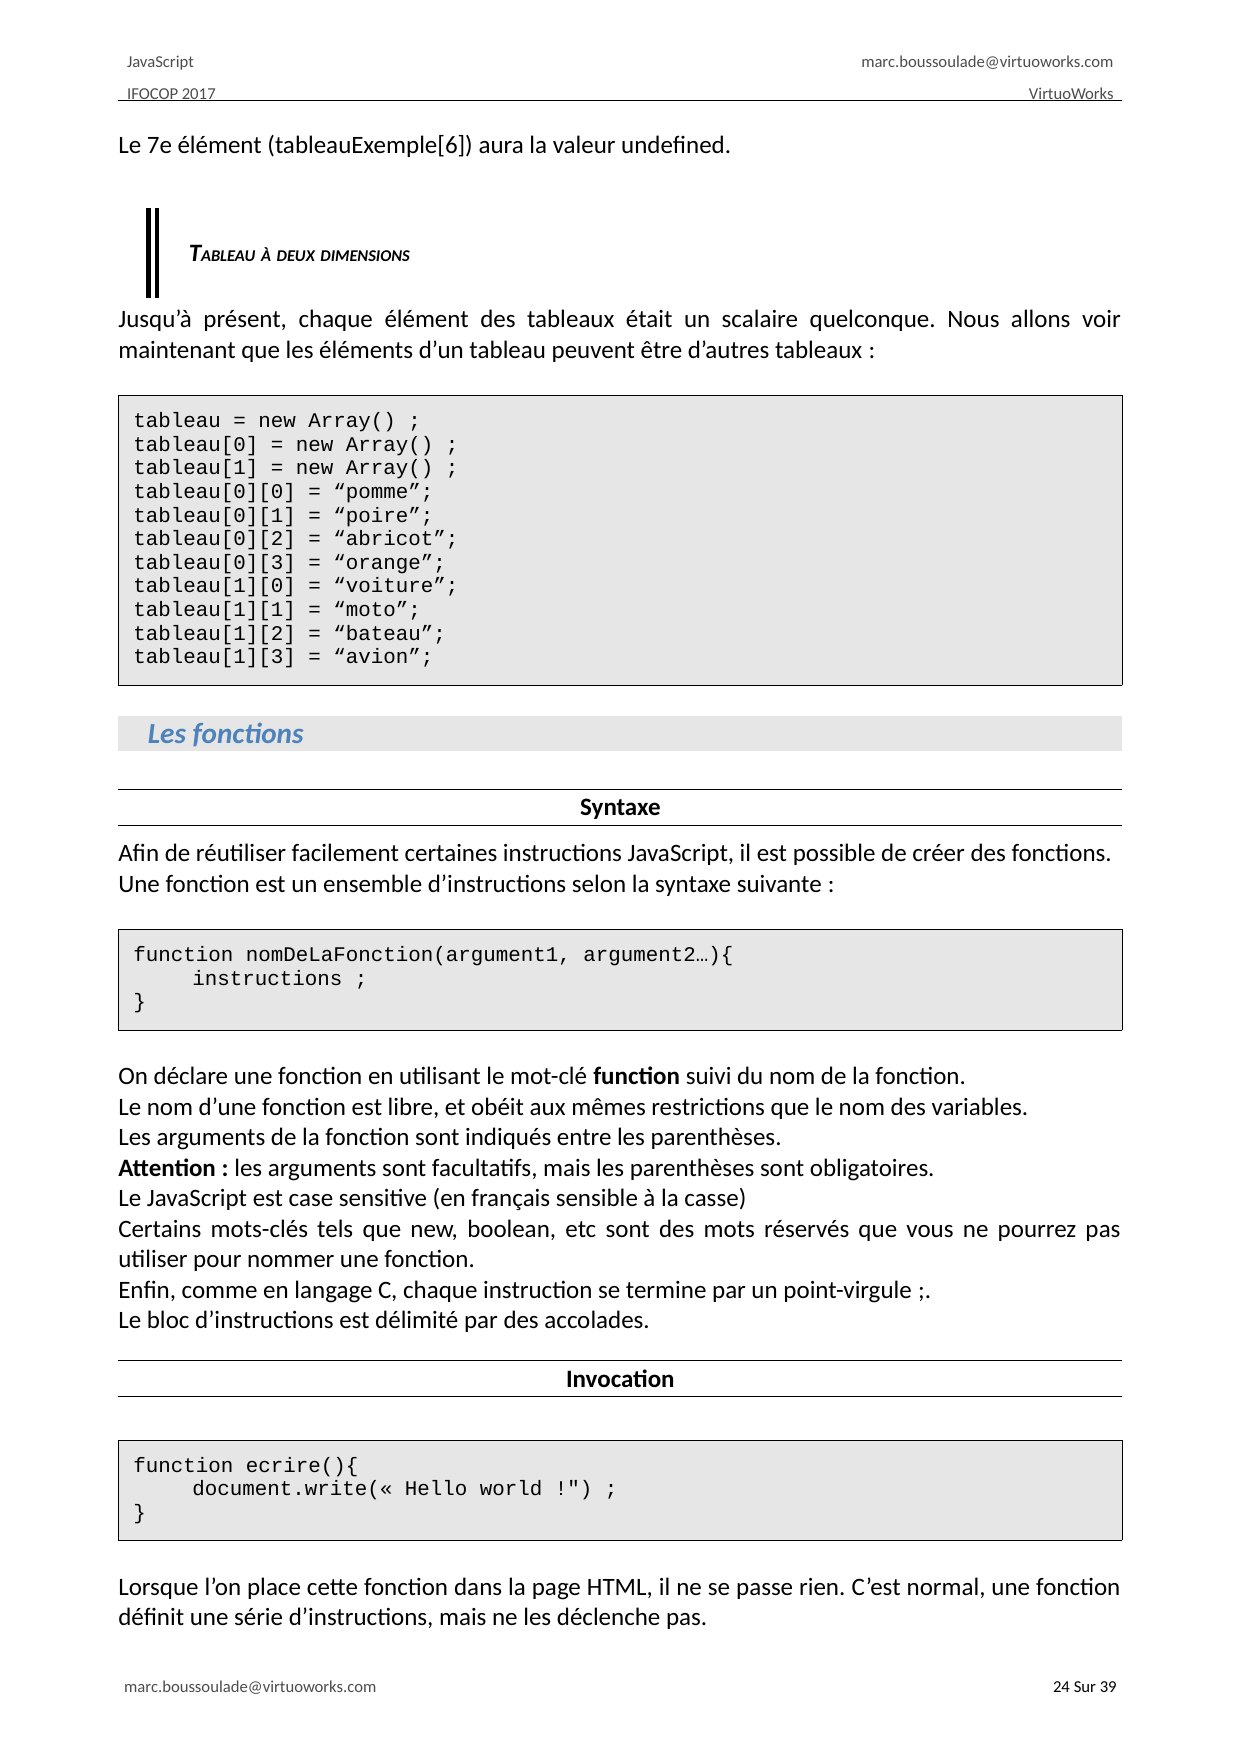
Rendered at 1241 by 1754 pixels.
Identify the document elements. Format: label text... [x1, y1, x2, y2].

text tableau[0][2] = “abricot”; [119, 513, 1122, 537]
text Le JavaScript est case sensitive (en français sensible à la casse) [118, 1182, 1122, 1213]
text Une fonction est un ensemble d’instructions selon la syntaxe suivante : [118, 868, 1122, 899]
text tableau[1][0] = “voiture”; [119, 561, 1122, 584]
text Enfin, comme en langage C, chaque instruction se termine par un point-virgule ;. [118, 1274, 1122, 1304]
text instructions ; [119, 953, 1122, 976]
text On déclare une fonction en utilisant le mot-clé function suivi du nom de la fonction. [118, 1060, 1122, 1091]
subtitle Invocation [118, 1361, 1122, 1396]
subtitle Syntaxe [118, 790, 1122, 825]
text Attention : les arguments sont facultatifs, mais les parenthèses sont obligatoires. [118, 1152, 1122, 1182]
text Le 7e élément (tableauExemple[6]) aura la valeur undefined. [118, 129, 1122, 160]
text tableau[0][3] = “orange”; [119, 537, 1122, 561]
text tableau = new Array() ; [119, 396, 1122, 419]
text function nomDeLaFonction(argument1, argument2…){ [119, 930, 1122, 953]
text Lorsque l’on place cette fonction dans la page HTML, il ne se passe rien. C’est normal, une fonction définit une série d’instructions, mais ne les déclenche pas. [118, 1571, 1122, 1632]
text tableau[0][1] = “poire”; [119, 490, 1122, 513]
text function ecrire(){ [119, 1441, 1122, 1463]
subtitle Les fonctions [118, 716, 1122, 751]
text } [119, 976, 1122, 1030]
text tableau[1][1] = “moto”; [119, 584, 1122, 608]
text } [119, 1487, 1122, 1540]
text Certains mots-clés tels que new, boolean, etc sont des mots réservés que vous ne pourrez pas utiliser pour nommer une fonction. [118, 1213, 1122, 1274]
text tableau[1][2] = “bateau”; [119, 608, 1122, 632]
text Le bloc d’instructions est délimité par des accolades. [118, 1304, 1122, 1335]
text tableau[1][3] = “avion”; [119, 632, 1122, 685]
text tableau[0][0] = “pomme”; [119, 466, 1122, 490]
text tableau[1] = new Array() ; [119, 442, 1122, 466]
text Les arguments de la fonction sont indiqués entre les parenthèses. [118, 1121, 1122, 1152]
text document.write(« Hello world !") ; [119, 1463, 1122, 1487]
text Jusqu’à présent, chaque élément des tableaux était un scalaire quelconque. Nous allons voir maintenant que les éléments d’un tableau peuvent être d’autres tableaux : [118, 303, 1122, 364]
text Afin de réutiliser facilement certaines instructions JavaScript, il est possible de créer des fonctions. [118, 838, 1122, 868]
text Le nom d’une fonction est libre, et obéit aux mêmes restrictions que le nom des variables. [118, 1091, 1122, 1121]
subtitle Tableau à deux dimensions [159, 208, 1122, 298]
text tableau[0] = new Array() ; [119, 419, 1122, 442]
